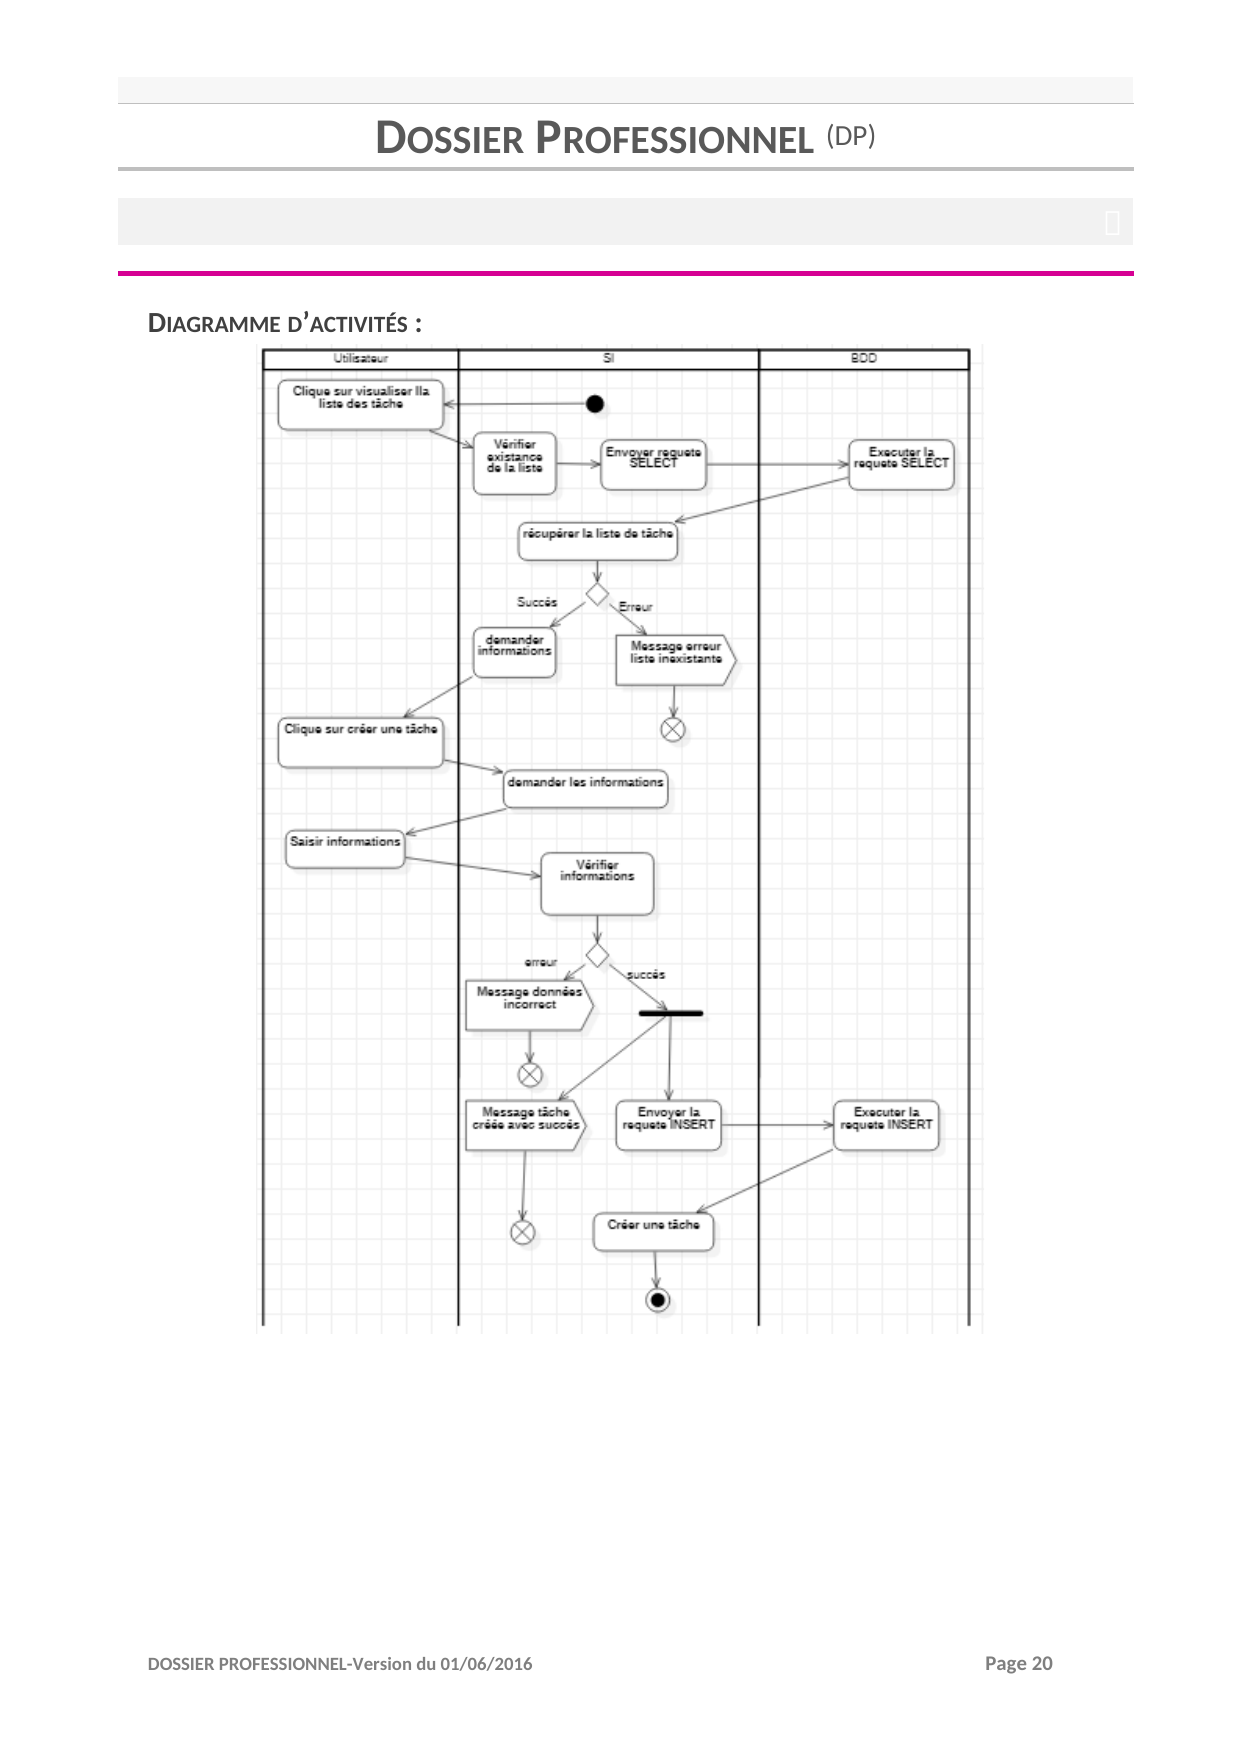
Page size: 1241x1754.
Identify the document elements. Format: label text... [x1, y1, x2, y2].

text Diagramme d’activités : [148, 304, 1093, 339]
picture [256, 344, 985, 1334]
